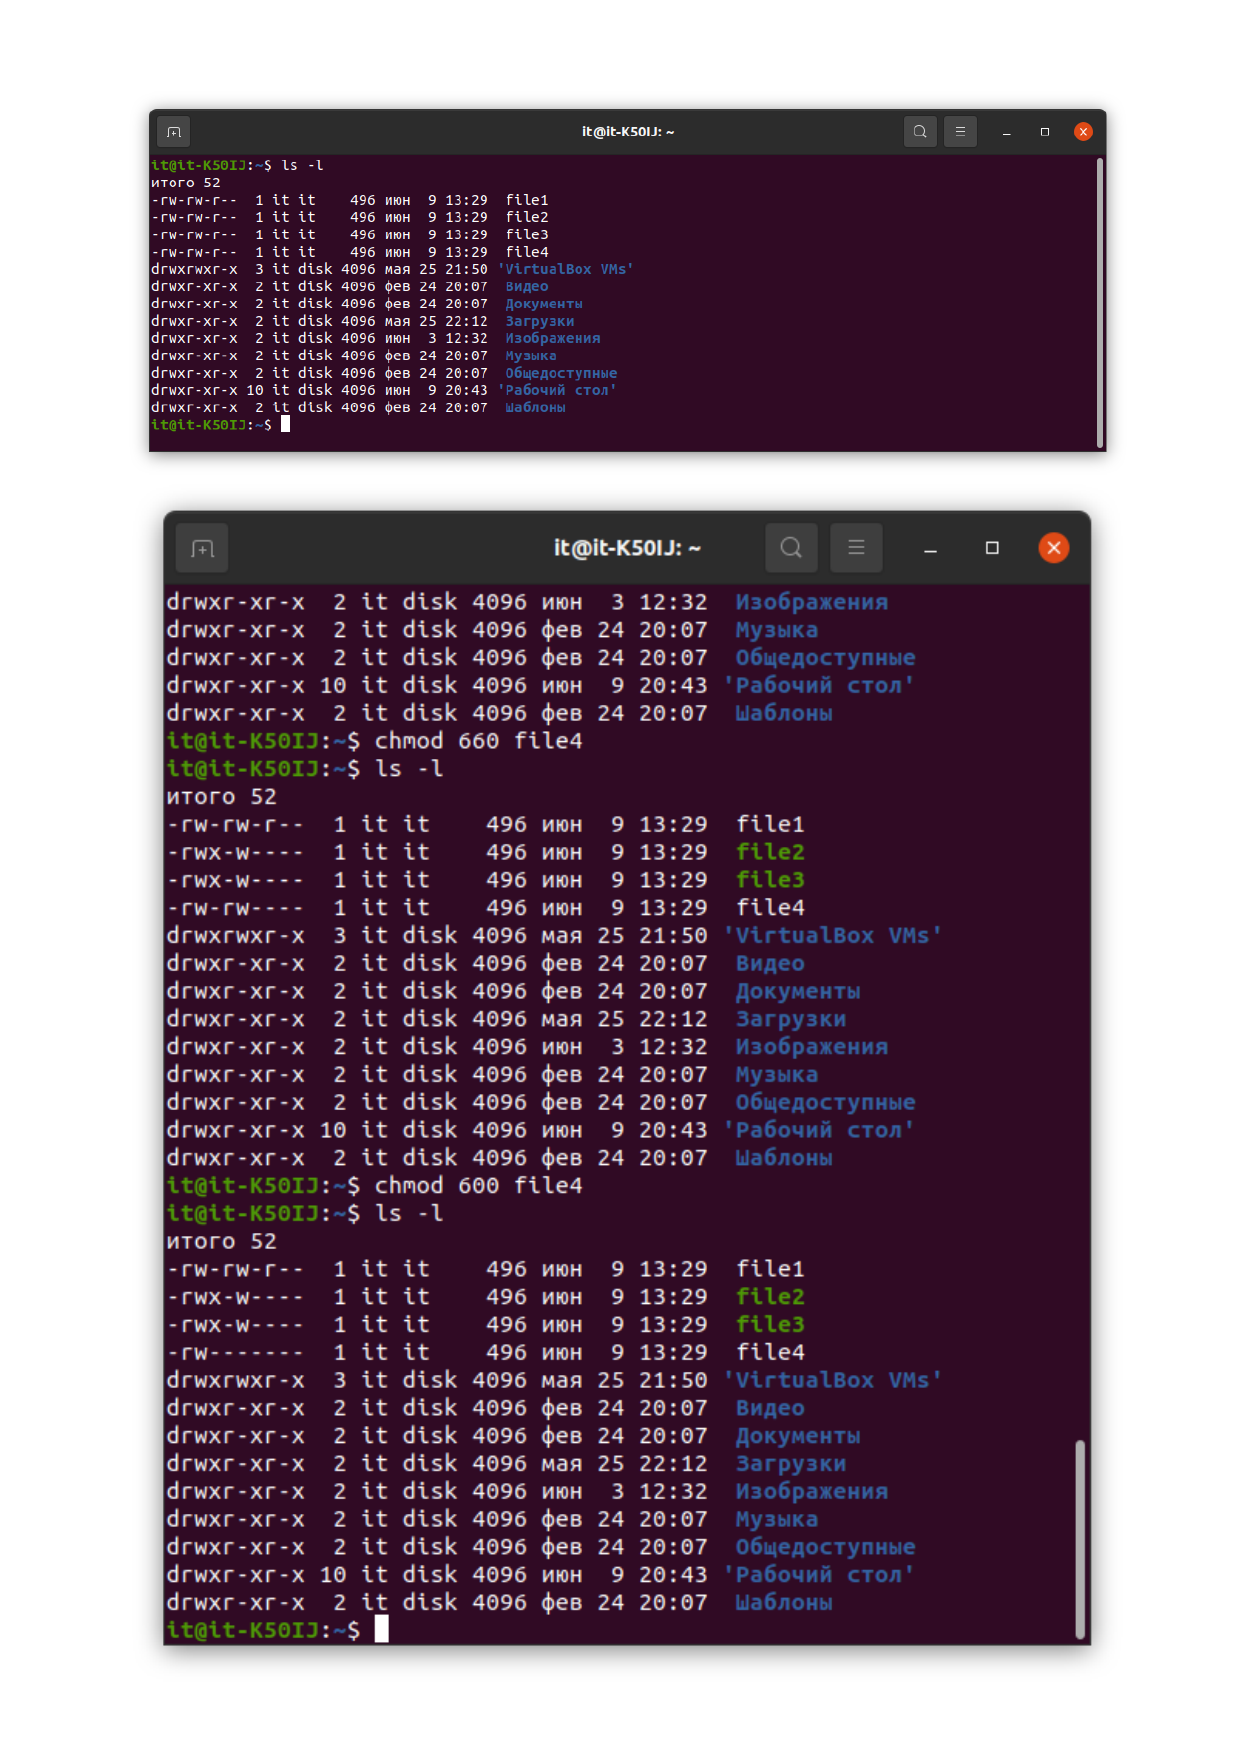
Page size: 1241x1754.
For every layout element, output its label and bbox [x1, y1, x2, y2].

picture [126, 87, 1130, 1689]
